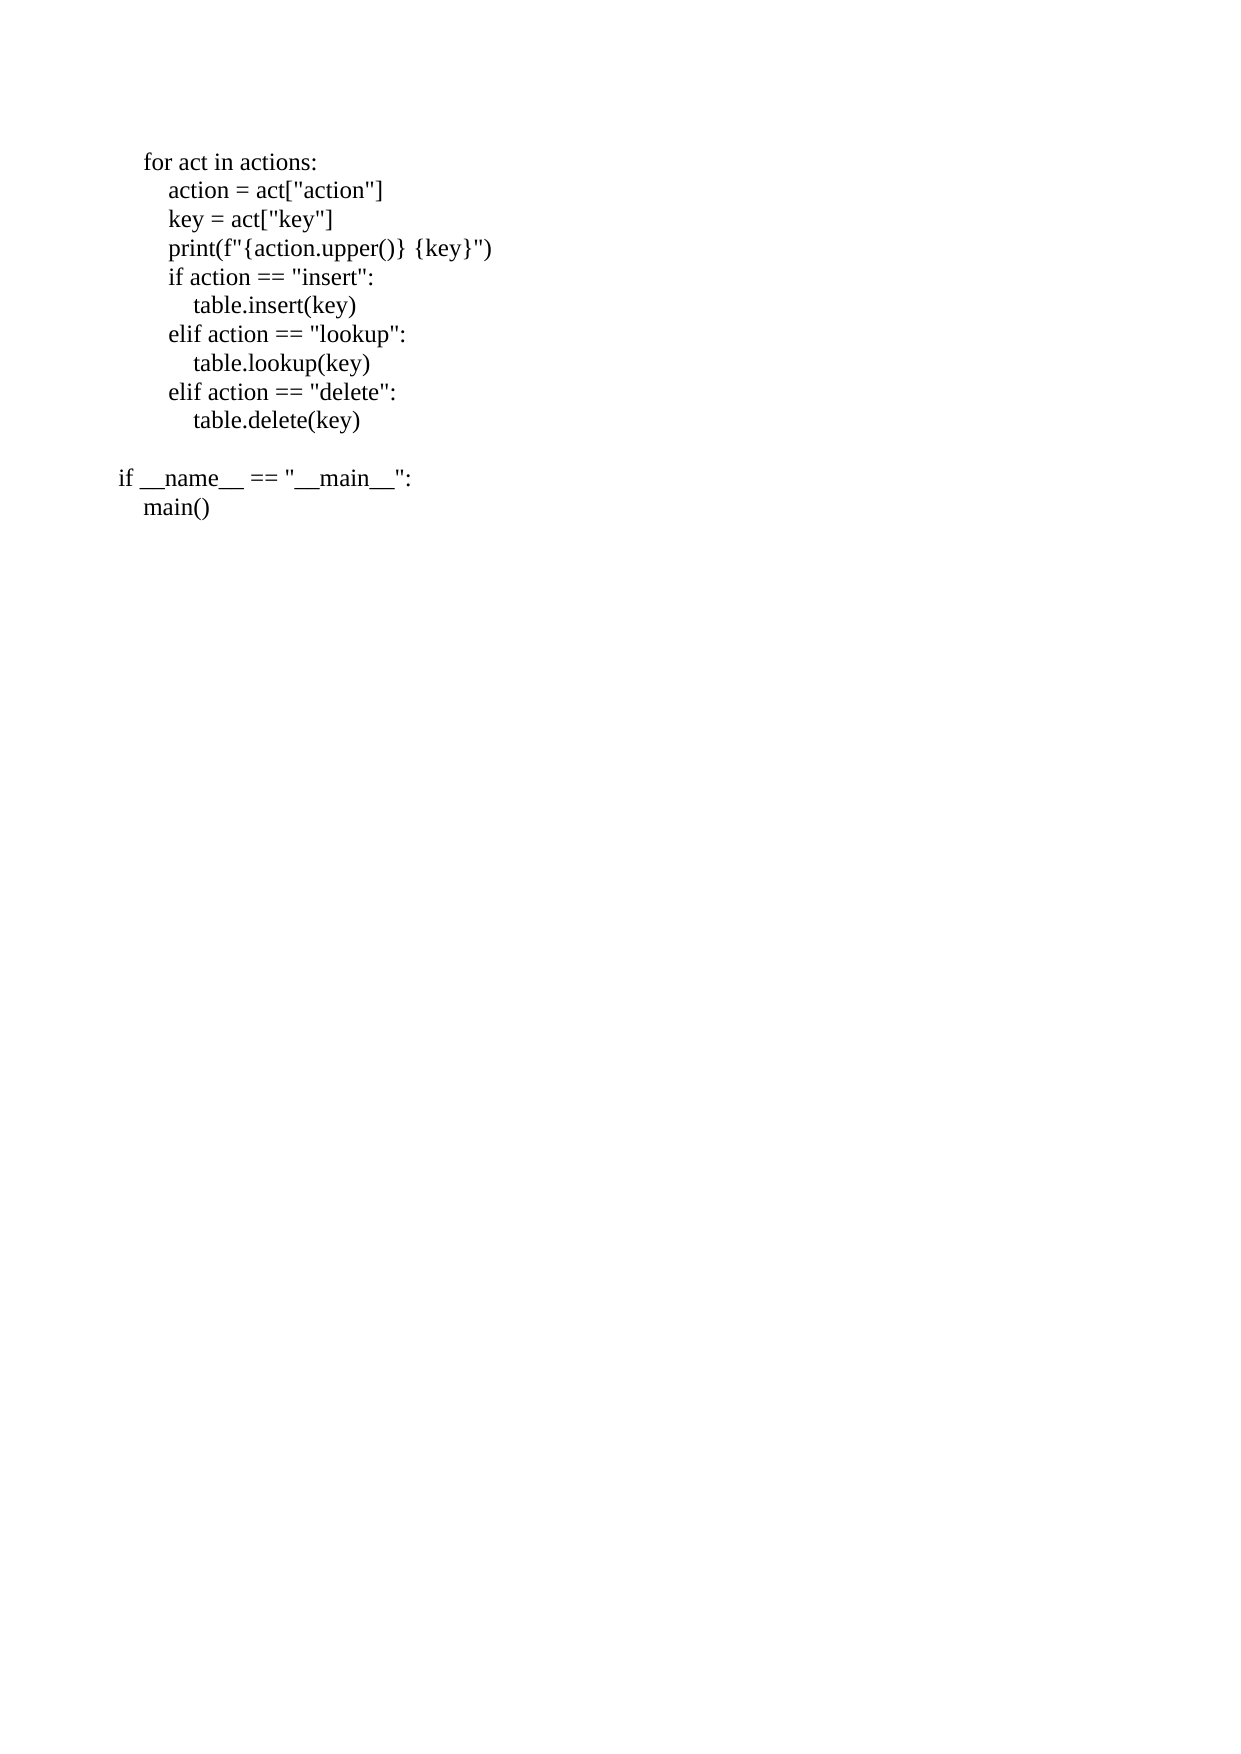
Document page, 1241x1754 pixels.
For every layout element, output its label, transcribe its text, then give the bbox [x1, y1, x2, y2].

text table.delete(key) [118, 406, 1122, 434]
text elif action == "delete": [118, 377, 1122, 406]
text for act in actions: [118, 147, 1122, 176]
text action = act["action"] [118, 176, 1122, 204]
text if action == "insert": [118, 262, 1122, 291]
text elif action == "lookup": [118, 319, 1122, 348]
text table.lookup(key) [118, 348, 1122, 377]
text main() [118, 492, 1122, 521]
text table.insert(key) [118, 291, 1122, 319]
text print(f"{action.upper()} {key}") [118, 233, 1122, 262]
text key = act["key"] [118, 204, 1122, 233]
text if __name__ == "__main__": [118, 463, 1122, 492]
